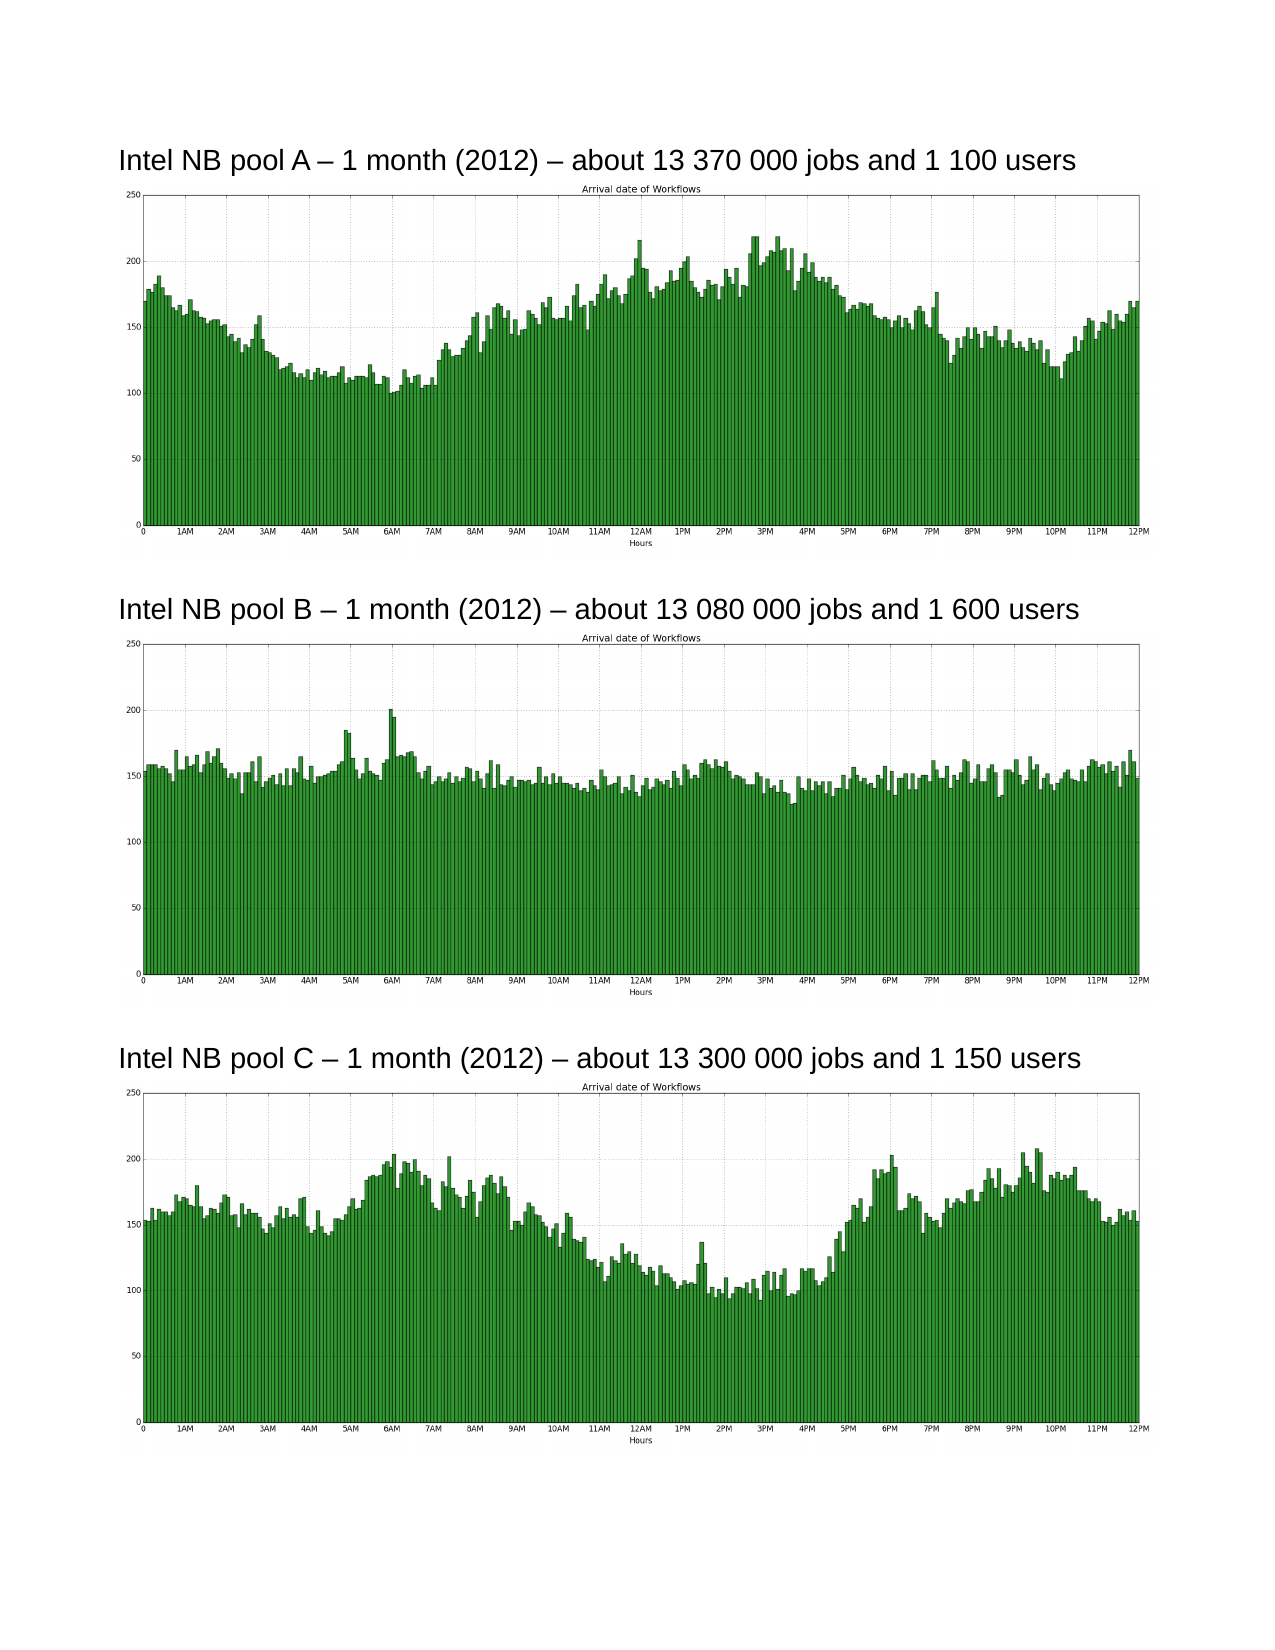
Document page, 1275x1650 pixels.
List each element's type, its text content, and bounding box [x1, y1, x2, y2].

picture [118, 1074, 1157, 1452]
picture [118, 625, 1157, 1004]
subtitle Intel NB pool A – 1 month (2012) – about 13 370 000 jobs and 1 100 users [118, 143, 1157, 176]
picture [118, 176, 1157, 555]
subtitle Intel NB pool B – 1 month (2012) – about 13 080 000 jobs and 1 600 users [118, 592, 1157, 625]
subtitle Intel NB pool C – 1 month (2012) – about 13 300 000 jobs and 1 150 users [118, 1041, 1157, 1074]
